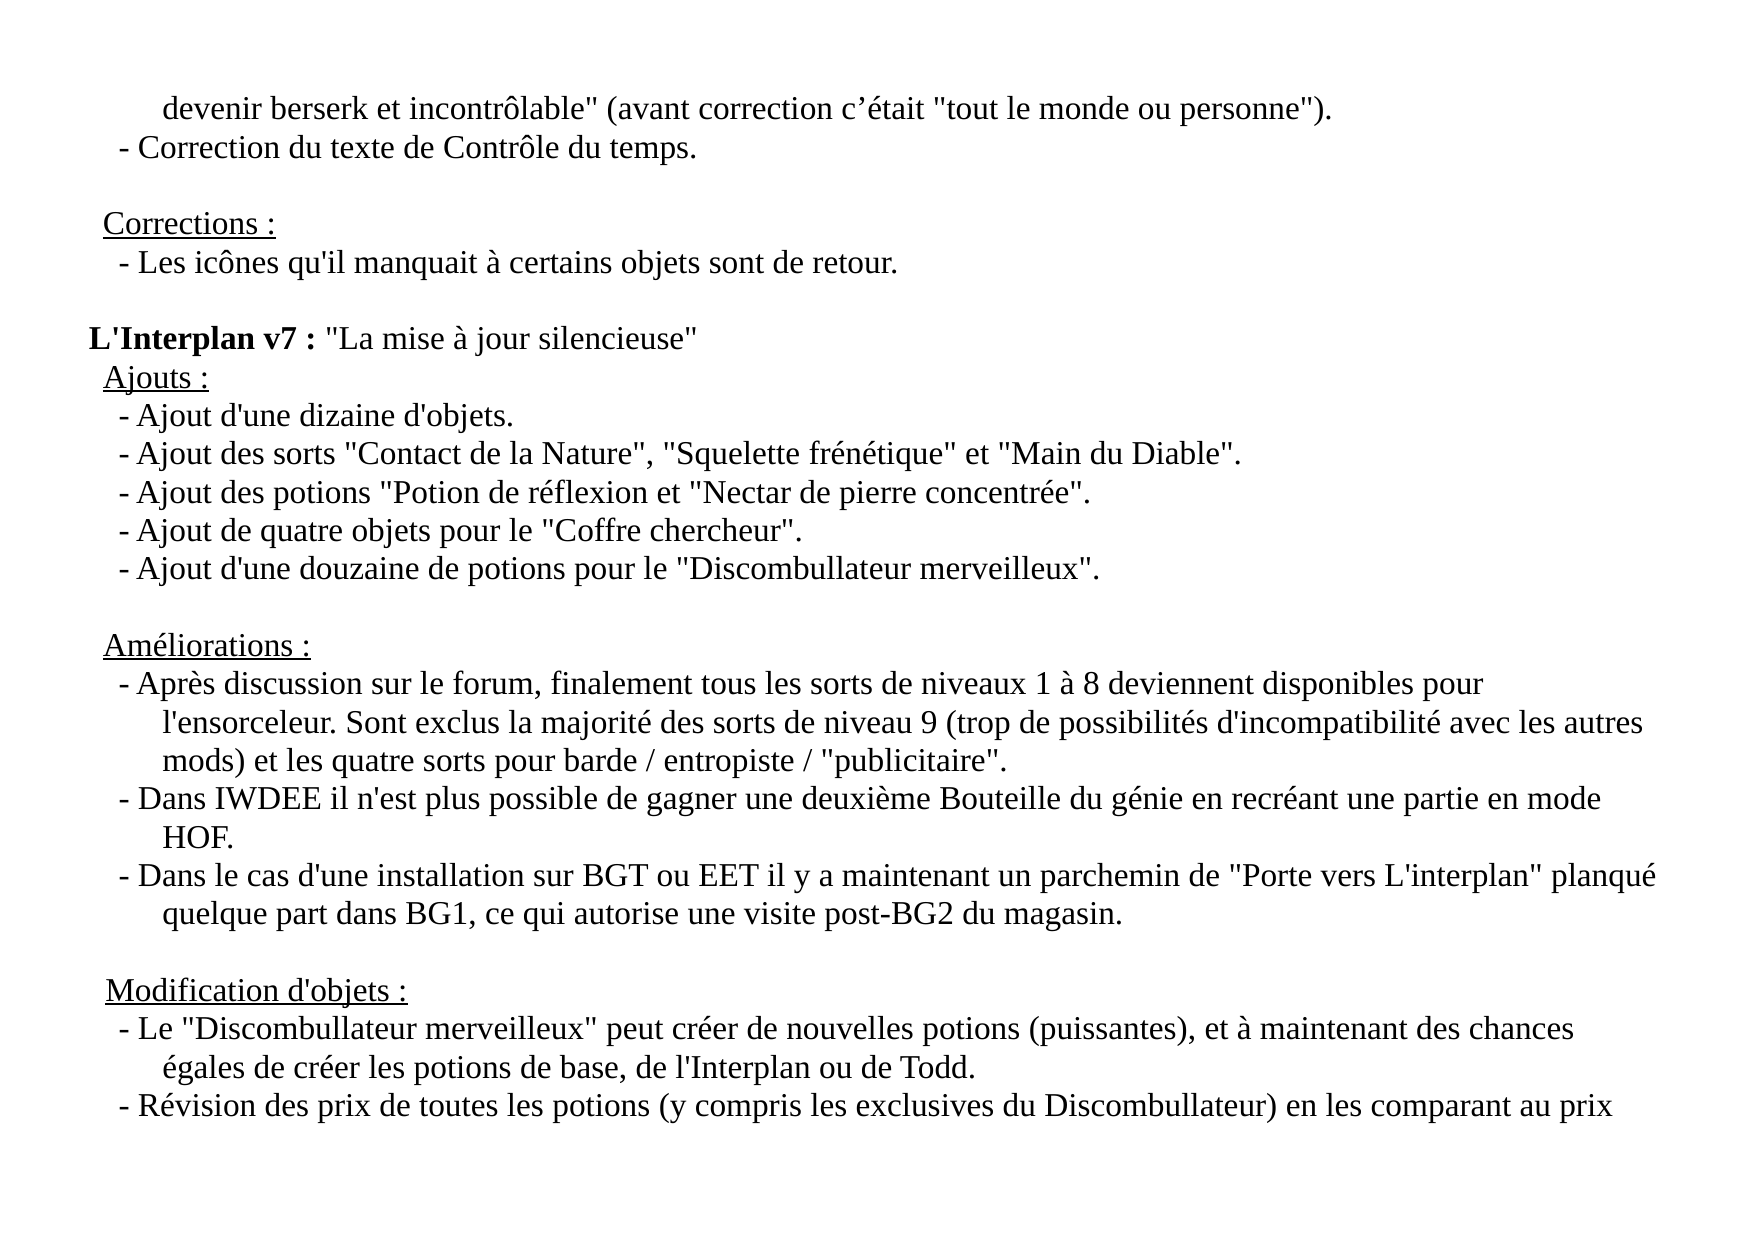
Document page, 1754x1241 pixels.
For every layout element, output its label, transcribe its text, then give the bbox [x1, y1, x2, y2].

text - Révision des prix de toutes les potions (y compris les exclusives du Discombullateur) en les comparant au prix [88, 1085, 1665, 1123]
text - Ajout des potions "Potion de réflexion et "Nectar de pierre concentrée". [88, 472, 1665, 510]
text - Le "Discombullateur merveilleux" peut créer de nouvelles potions (puissantes), et à maintenant des chances égales de créer les potions de base, de l'Interplan ou de Todd. [88, 1008, 1665, 1085]
text Corrections : [88, 203, 1665, 242]
text - Les icônes qu'il manquait à certains objets sont de retour. [88, 242, 1665, 280]
text Modification d'objets : [88, 970, 1665, 1008]
text - Ajout des sorts "Contact de la Nature", "Squelette frénétique" et "Main du Diable". [88, 433, 1665, 472]
text L'Interplan v7 : "La mise à jour silencieuse" [88, 318, 1665, 357]
text - Correction du texte de Contrôle du temps. [88, 127, 1665, 165]
text devenir berserk et incontrôlable" (avant correction c’était "tout le monde ou personne"). [88, 88, 1665, 127]
text - Dans IWDEE il n'est plus possible de gagner une deuxième Bouteille du génie en recréant une partie en mode HOF. [88, 778, 1665, 855]
text Ajouts : [88, 357, 1665, 395]
text - Après discussion sur le forum, finalement tous les sorts de niveaux 1 à 8 deviennent disponibles pour l'ensorceleur. Sont exclus la majorité des sorts de niveau 9 (trop de possibilités d'incompatibilité avec les autres mods) et les quatre sorts pour barde / entropiste / "publicitaire". [88, 663, 1665, 778]
text - Ajout d'une douzaine de potions pour le "Discombullateur merveilleux". [88, 548, 1665, 587]
text - Ajout d'une dizaine d'objets. [88, 395, 1665, 433]
text Améliorations : [88, 625, 1665, 663]
text - Ajout de quatre objets pour le "Coffre chercheur". [88, 510, 1665, 548]
text - Dans le cas d'une installation sur BGT ou EET il y a maintenant un parchemin de "Porte vers L'interplan" planqué quelque part dans BG1, ce qui autorise une visite post-BG2 du magasin. [88, 855, 1665, 932]
